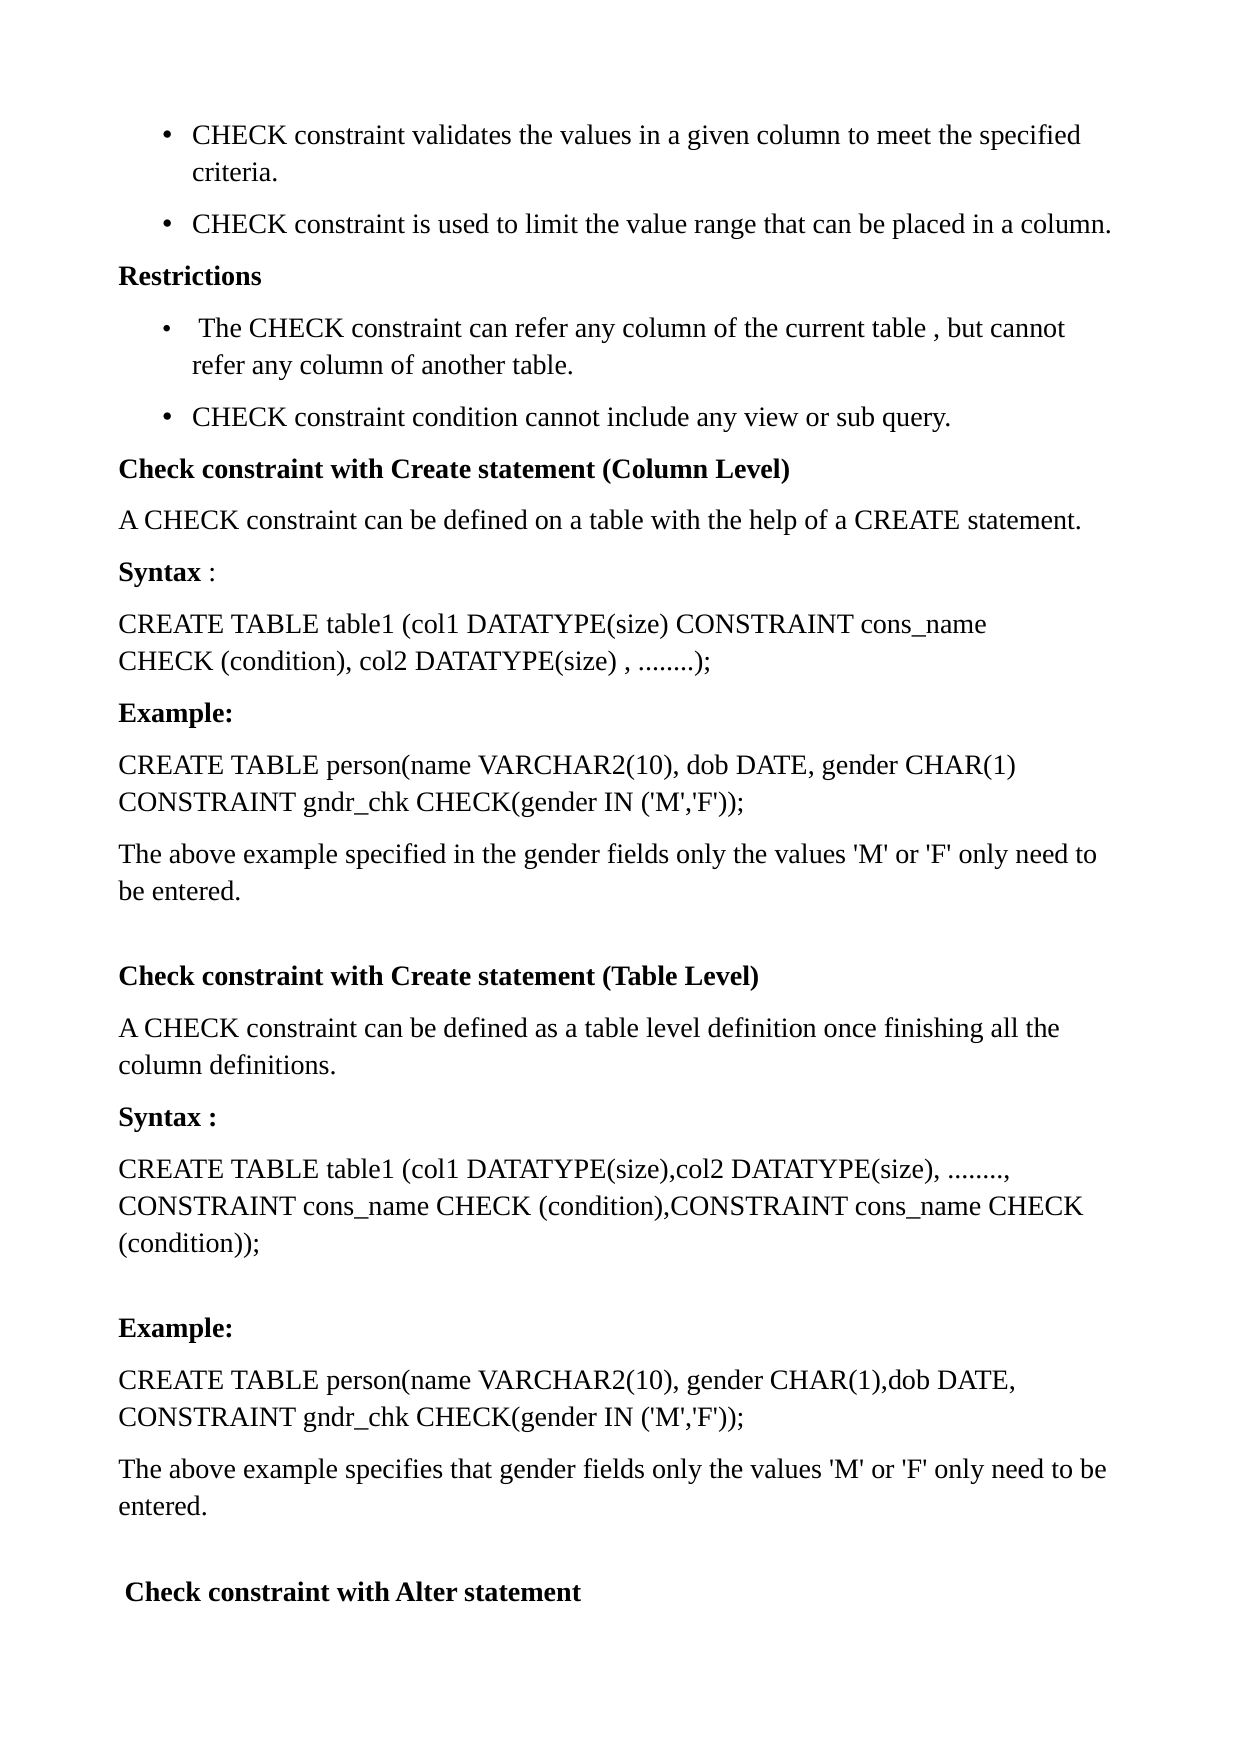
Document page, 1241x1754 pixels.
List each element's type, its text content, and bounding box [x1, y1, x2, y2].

list The CHECK constraint can refer any column of the current table , but cannot refer any column of another table. [162, 311, 1122, 380]
text A CHECK constraint can be defined on a table with the help of a CREATE statement. [118, 503, 1122, 536]
list CHECK constraint is used to limit the value range that can be placed in a column. [162, 207, 1122, 240]
text The above example specified in the gender fields only the values 'M' or 'F' only need to be entered. [118, 837, 1122, 906]
text Syntax : [118, 555, 1122, 588]
text Example: [118, 696, 1122, 728]
text Check constraint with Create statement (Column Level) [118, 452, 1122, 484]
list CHECK constraint validates the values in a given column to meet the specified criteria. [162, 118, 1122, 188]
list CHECK constraint condition cannot include any view or sub query. [162, 400, 1122, 432]
text CREATE TABLE person(name VARCHAR2(10), gender CHAR(1),dob DATE, CONSTRAINT gndr_chk CHECK(gender IN ('M','F')); [118, 1363, 1122, 1433]
text Example: [118, 1278, 1122, 1344]
text CREATE TABLE table1 (col1 DATATYPE(size),col2 DATATYPE(size), ........, CONSTRAINT cons_name CHECK (condition),CONSTRAINT cons_name CHECK (condition)); [118, 1152, 1122, 1258]
text The above example specifies that gender fields only the values 'M' or 'F' only need to be entered. [118, 1452, 1122, 1522]
text Check constraint with Alter statement [118, 1541, 1122, 1607]
text Syntax : [118, 1100, 1122, 1132]
text A CHECK constraint can be defined as a table level definition once finishing all the column definitions. [118, 1011, 1122, 1081]
text CREATE TABLE table1 (col1 DATATYPE(size) CONSTRAINT cons_name CHECK (condition), col2 DATATYPE(size) , ........); [118, 607, 1122, 677]
text Restrictions [118, 259, 1122, 291]
text Check constraint with Create statement (Table Level) [118, 926, 1122, 992]
text CREATE TABLE person(name VARCHAR2(10), dob DATE, gender CHAR(1) CONSTRAINT gndr_chk CHECK(gender IN ('M','F')); [118, 748, 1122, 817]
